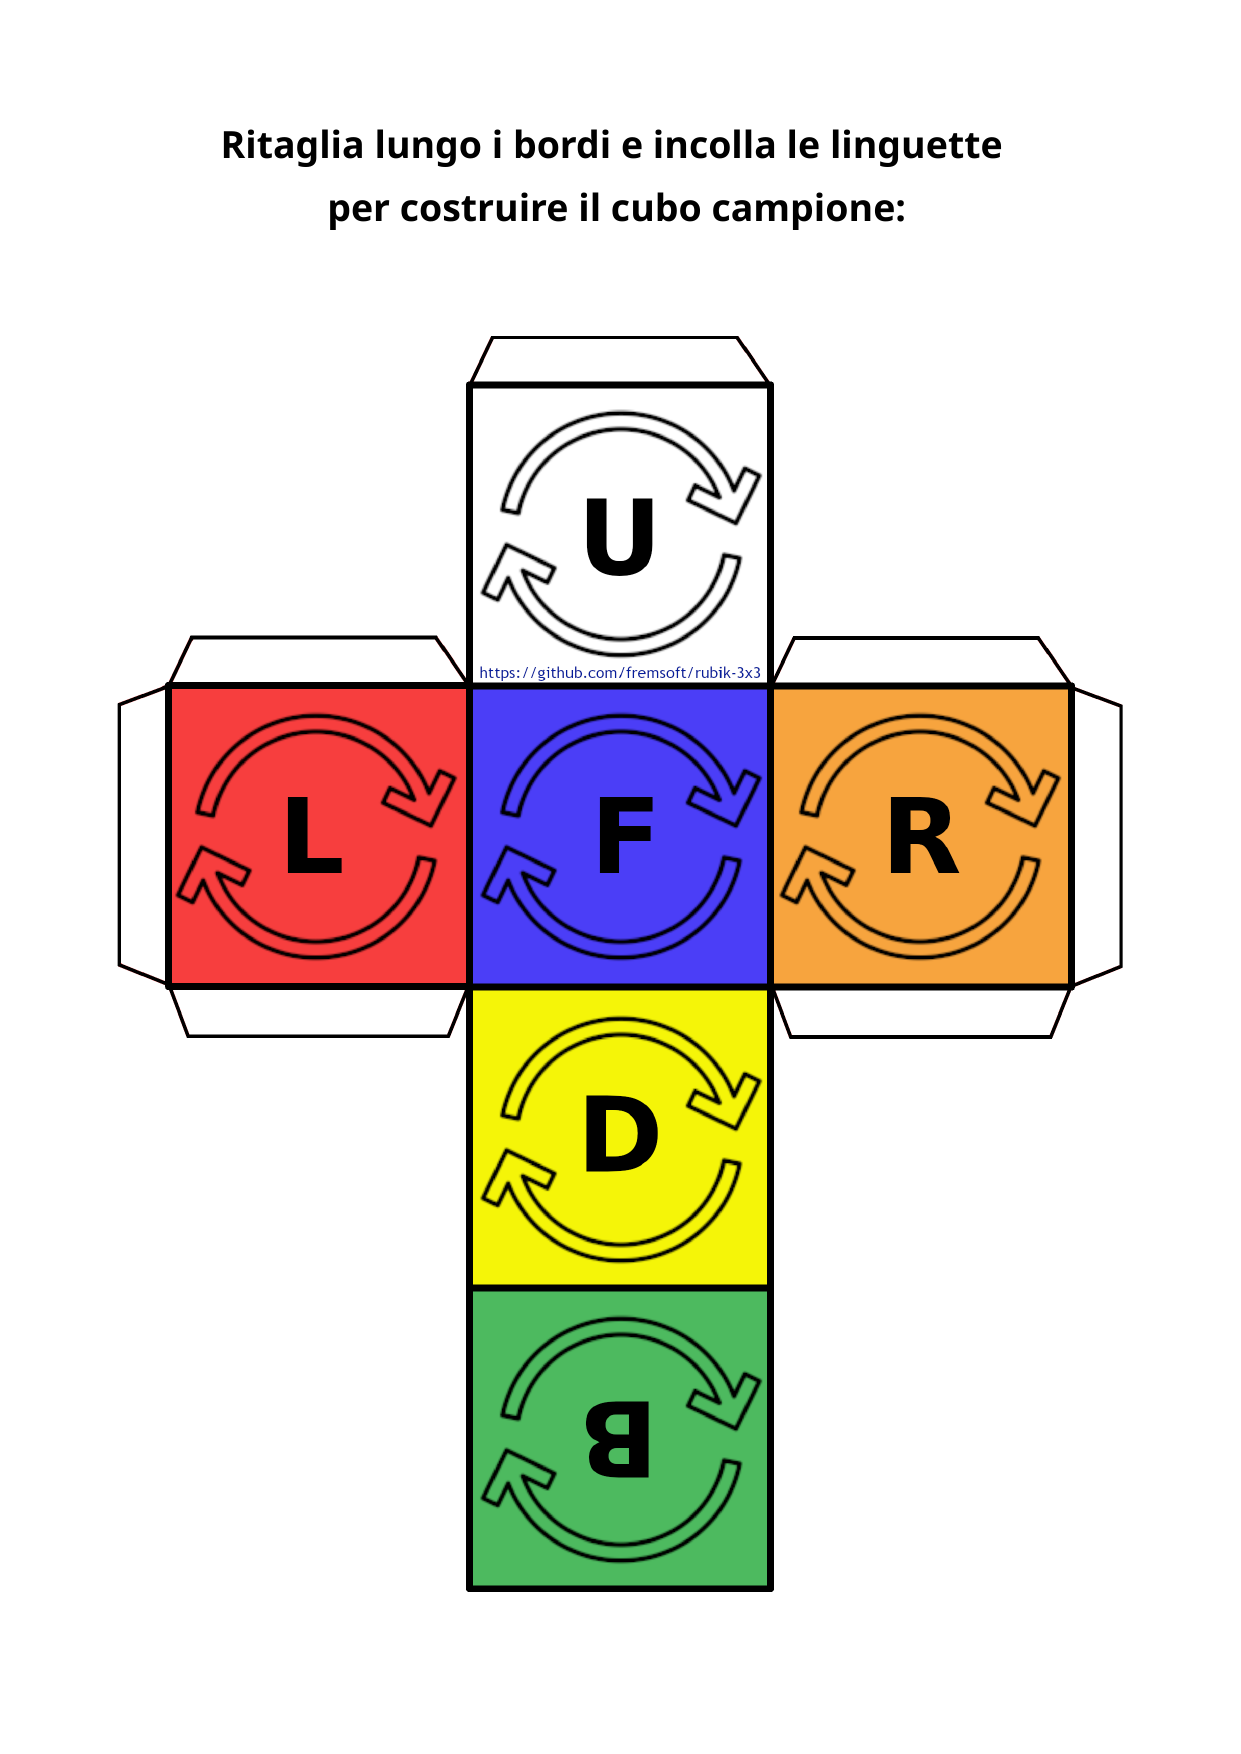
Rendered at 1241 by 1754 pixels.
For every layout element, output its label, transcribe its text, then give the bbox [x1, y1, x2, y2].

subtitle per costruire il cubo campione: [125, 182, 1108, 233]
subtitle Ritaglia lungo i bordi e incolla le linguette [125, 118, 1108, 169]
picture [117, 336, 1123, 1592]
